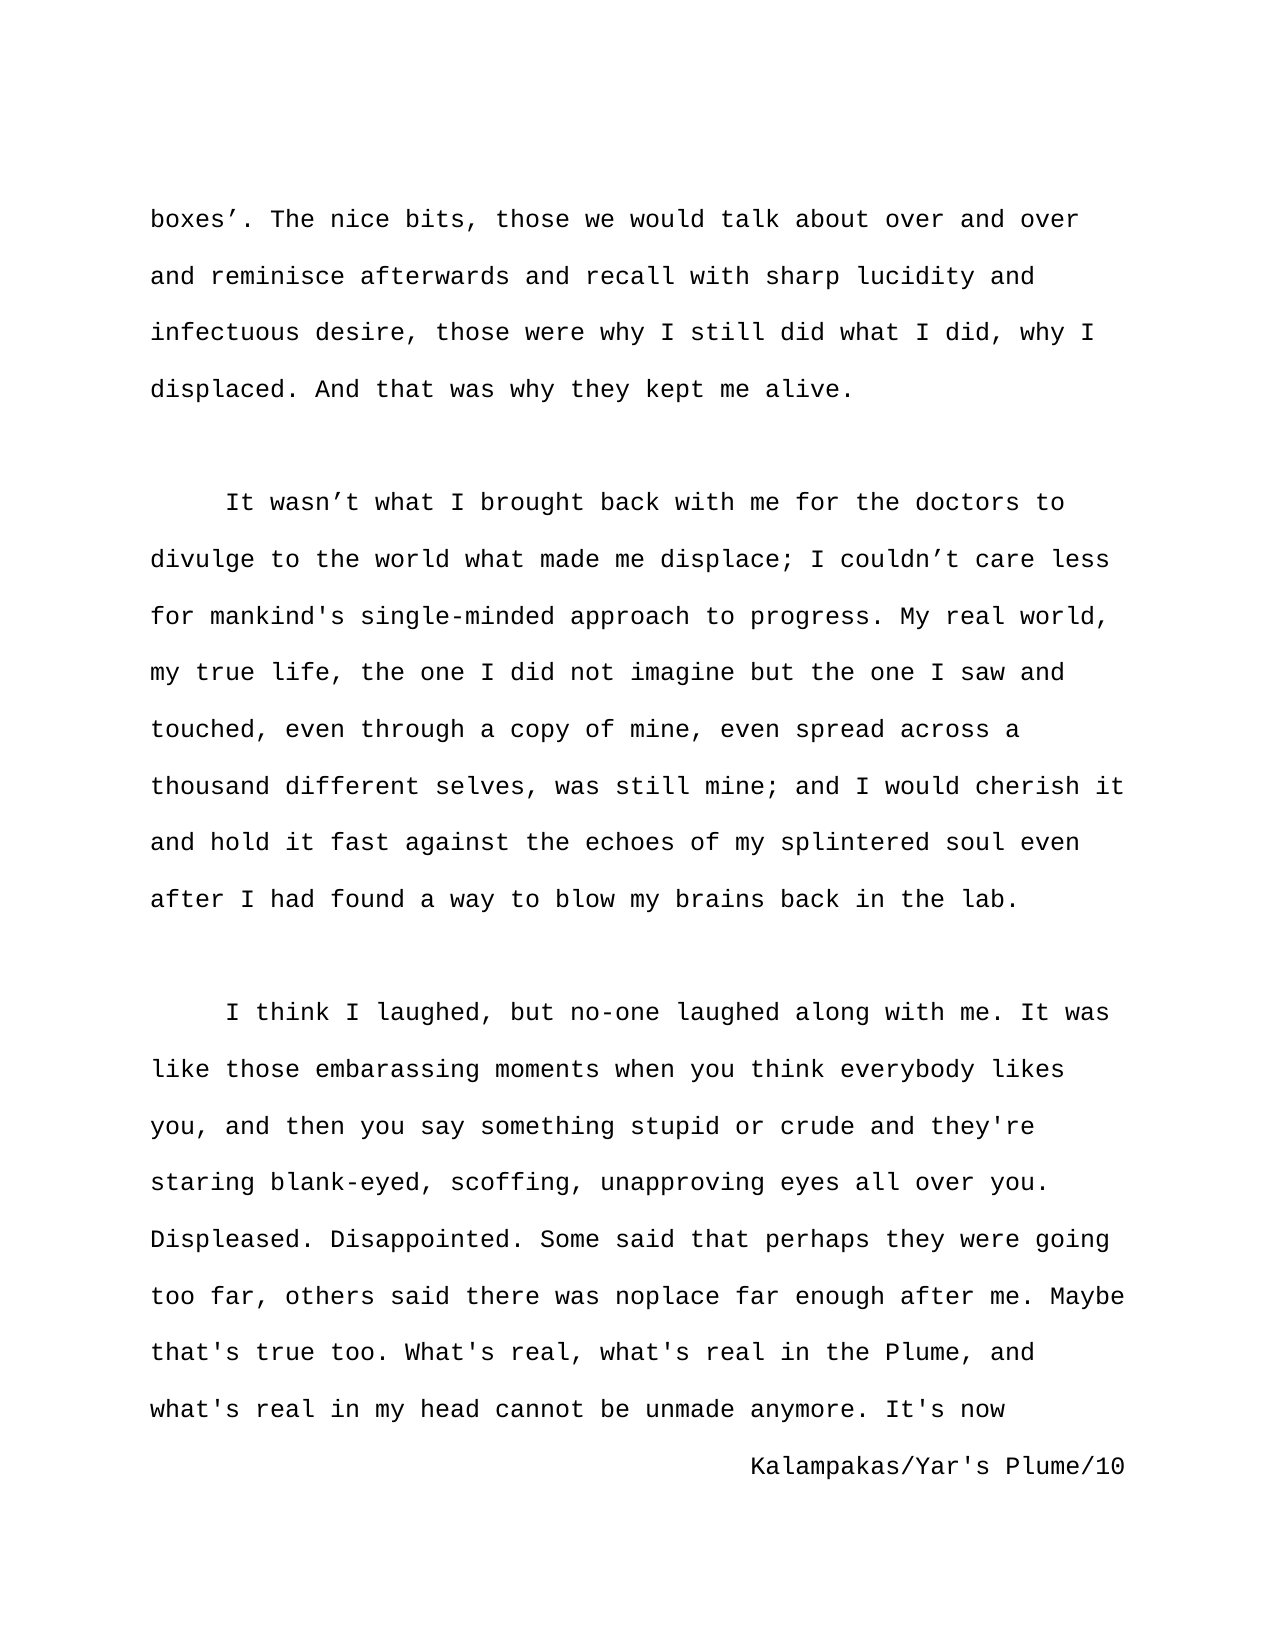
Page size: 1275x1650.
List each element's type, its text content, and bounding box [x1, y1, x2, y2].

text Kalampakas/Yar's Plume/10 [150, 1453, 1125, 1482]
text I think I laughed, but no-one laughed along with me. It was like those embarassing moments when you think everybody likes you, and then you say something stupid or crude and they're staring blank-eyed, scoffing, unapproving eyes all over you. Displeased. Disappointed. Some said that perhaps they were going too far, others said there was noplace far enough after me. Maybe that's true too. What's real, what's real in the Plume, and what's real in my head cannot be unmade anymore. It's now [150, 1000, 1125, 1425]
text It wasn’t what I brought back with me for the doctors to divulge to the world what made me displace; I couldn’t care less for mankind's single-minded approach to progress. My real world, my true life, the one I did not imagine but the one I saw and touched, even through a copy of mine, even spread across a thousand different selves, was still mine; and I would cherish it and hold it fast against the echoes of my splintered soul even after I had found a way to blow my brains back in the lab. [150, 490, 1125, 915]
text boxes’. The nice bits, those we would talk about over and over and reminisce afterwards and recall with sharp lucidity and infectuous desire, those were why I still did what I did, why I displaced. And that was why they kept me alive. [150, 207, 1125, 405]
